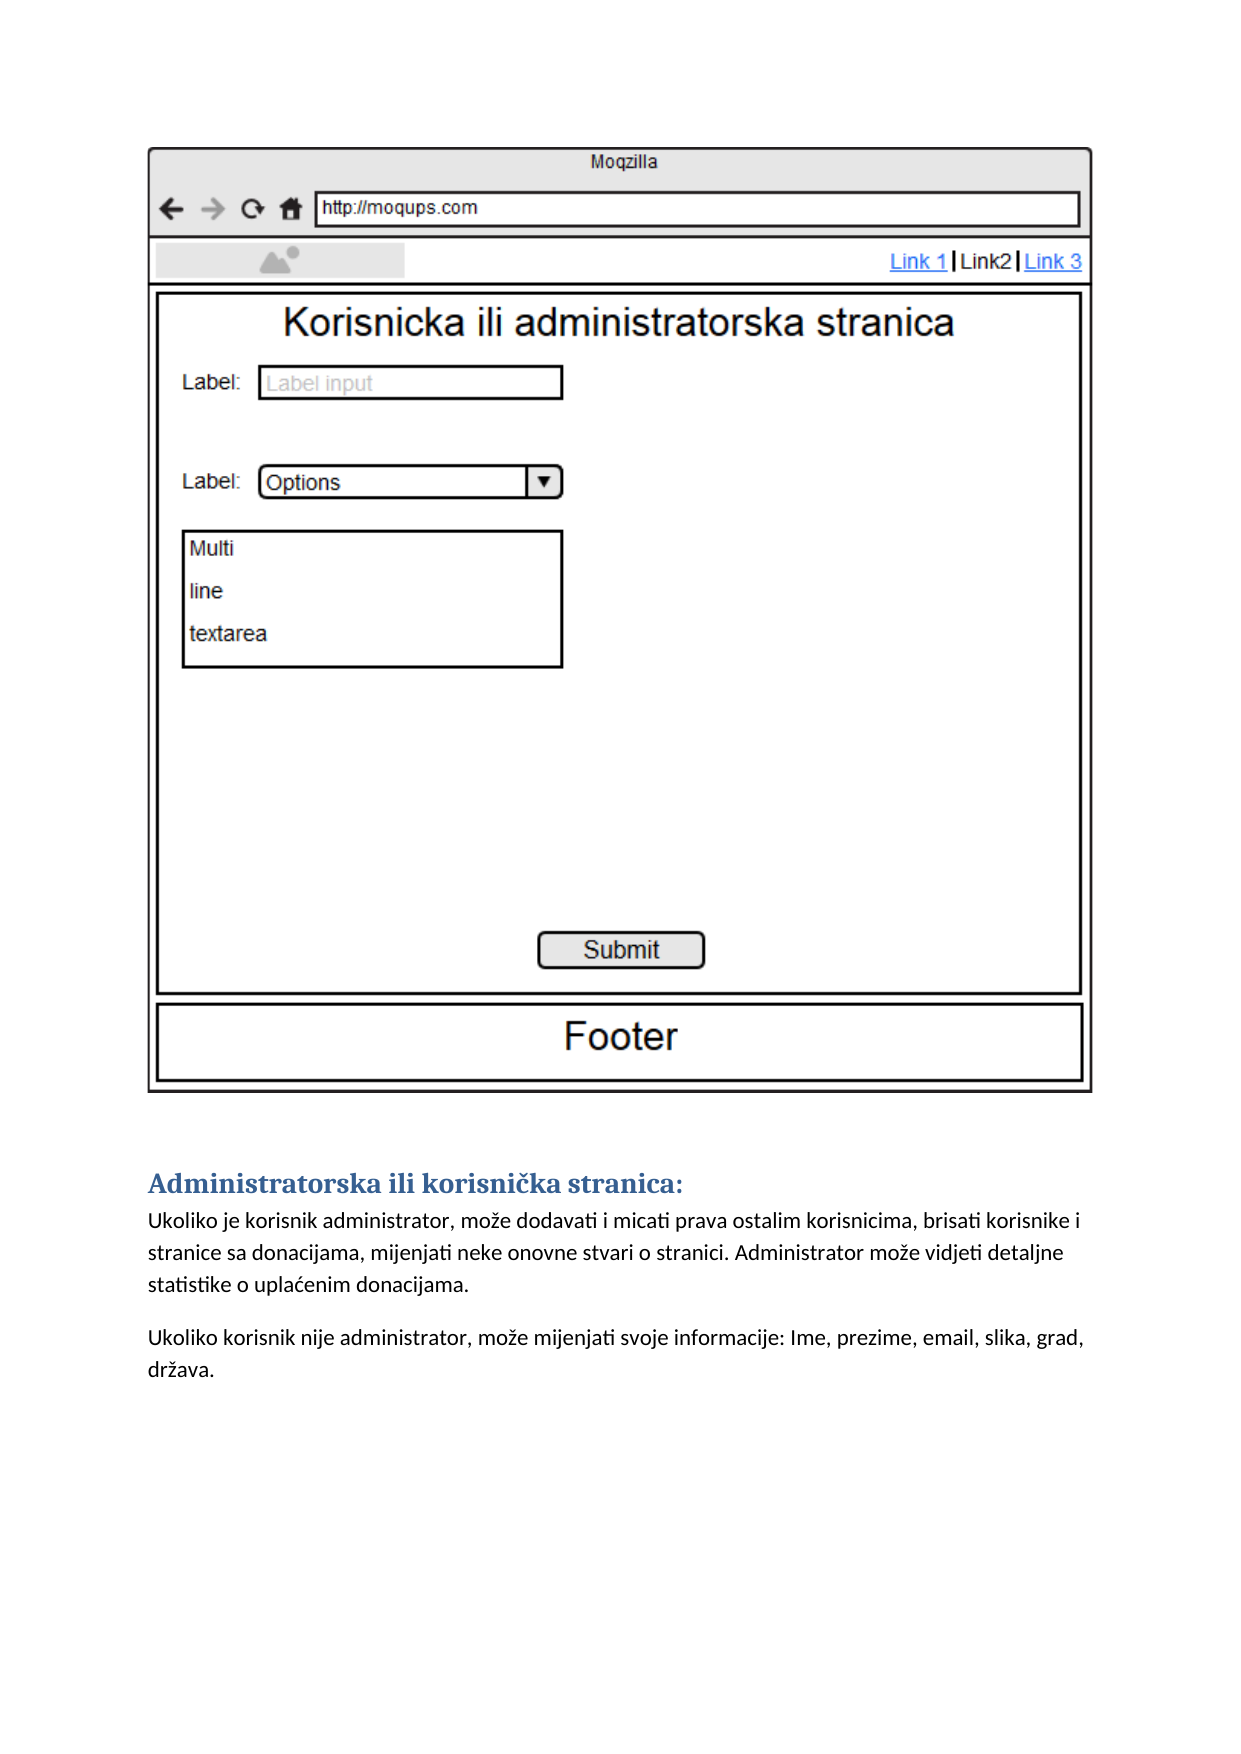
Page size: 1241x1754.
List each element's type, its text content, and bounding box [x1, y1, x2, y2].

text Ukoliko je korisnik administrator, može dodavati i micati prava ostalim korisnicima, brisati korisnike i stranice sa donacijama, mijenjati neke onovne stvari o stranici. Administrator može vidjeti detaljne statistike o uplaćenim donacijama. [148, 1206, 1093, 1298]
text Ukoliko korisnik nije administrator, može mijenjati svoje informacije: Ime, prezime, email, slika, grad, država. [148, 1323, 1093, 1383]
subtitle Administratorska ili korisnička stranica: [148, 1167, 1093, 1201]
